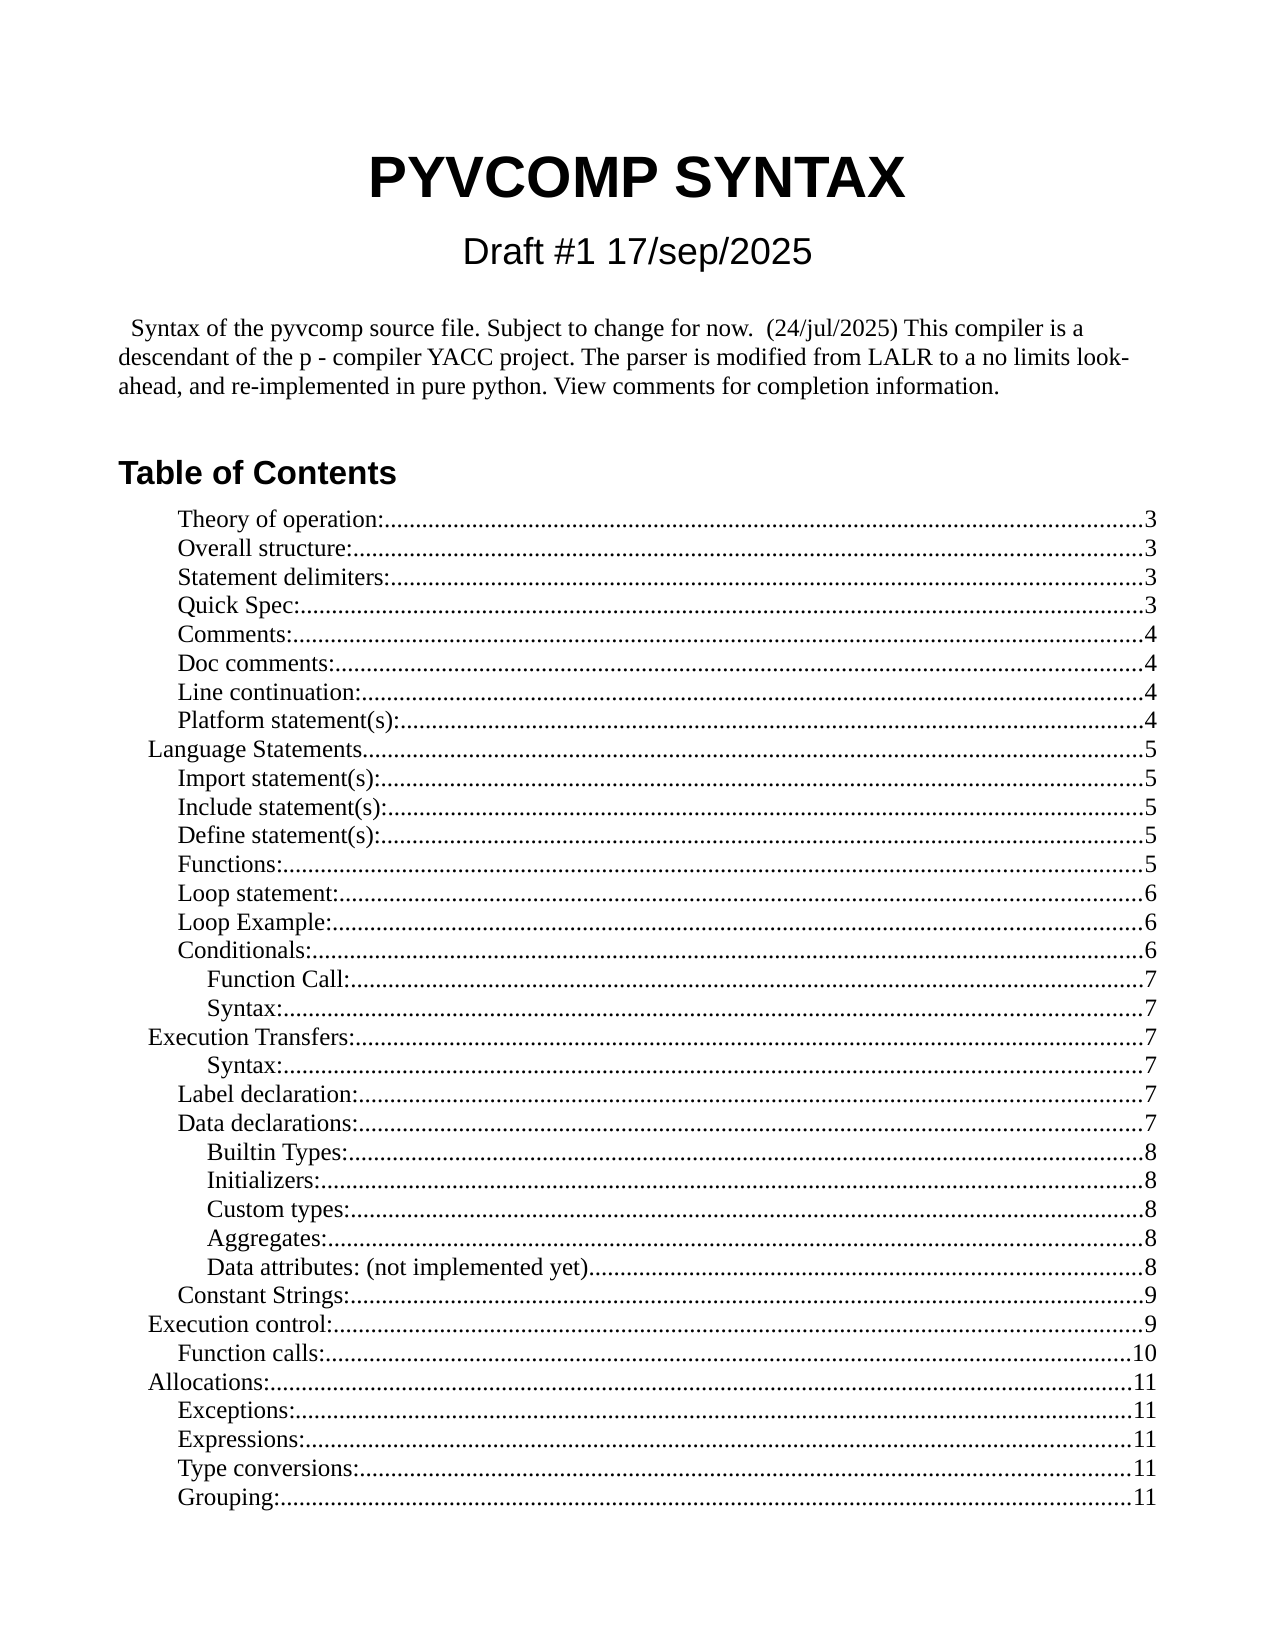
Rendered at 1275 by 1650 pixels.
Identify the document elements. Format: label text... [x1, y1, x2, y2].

text Grouping: 11 [177, 1482, 1157, 1511]
title PYVCOMP SYNTAX [118, 143, 1157, 210]
text Theory of operation: 3 [177, 504, 1157, 533]
text Label declaration: 7 [177, 1079, 1157, 1108]
text Data attributes: (not implemented yet) 8 [207, 1252, 1157, 1281]
text Syntax: 7 [207, 993, 1157, 1022]
text Allocations: 11 [148, 1367, 1157, 1396]
text Expressions: 11 [177, 1424, 1157, 1453]
text Execution Transfers: 7 [148, 1022, 1157, 1051]
text Custom types: 8 [207, 1194, 1157, 1223]
text Include statement(s): 5 [177, 792, 1157, 821]
text Aggregates: 8 [207, 1223, 1157, 1252]
text Language Statements 5 [148, 734, 1157, 763]
text Comments: 4 [177, 619, 1157, 648]
text Function calls: 10 [177, 1338, 1157, 1367]
text Import statement(s): 5 [177, 763, 1157, 792]
text Define statement(s): 5 [177, 821, 1157, 849]
text Initializers: 8 [207, 1166, 1157, 1194]
text Platform statement(s): 4 [177, 706, 1157, 734]
text Statement delimiters: 3 [177, 562, 1157, 591]
text Function Call: 7 [207, 964, 1157, 993]
text Overall structure: 3 [177, 533, 1157, 562]
text Line continuation: 4 [177, 677, 1157, 706]
text Constant Strings: 9 [177, 1281, 1157, 1309]
text Quick Spec: 3 [177, 591, 1157, 619]
text Conditionals: 6 [177, 936, 1157, 964]
text Doc comments: 4 [177, 648, 1157, 677]
text Builtin Types: 8 [207, 1137, 1157, 1166]
text Loop statement: 6 [177, 878, 1157, 907]
text Functions: 5 [177, 849, 1157, 878]
text Type conversions: 11 [177, 1453, 1157, 1482]
text Data declarations: 7 [177, 1108, 1157, 1137]
text Syntax of the pyvcomp source file. Subject to change for now. (24/jul/2025) This compiler is a descendant of the p - compiler YACC project. The parser is modified from LALR to a no limits look-ahead, and re-implemented in pure python. View comments for completion information. [118, 313, 1157, 399]
text Execution control: 9 [148, 1309, 1157, 1338]
subtitle Table of Contents [118, 453, 1157, 492]
subtitle Draft #1 17/sep/2025 [118, 229, 1157, 272]
text Loop Example: 6 [177, 907, 1157, 936]
text Exceptions: 11 [177, 1396, 1157, 1424]
text Syntax: 7 [207, 1051, 1157, 1079]
